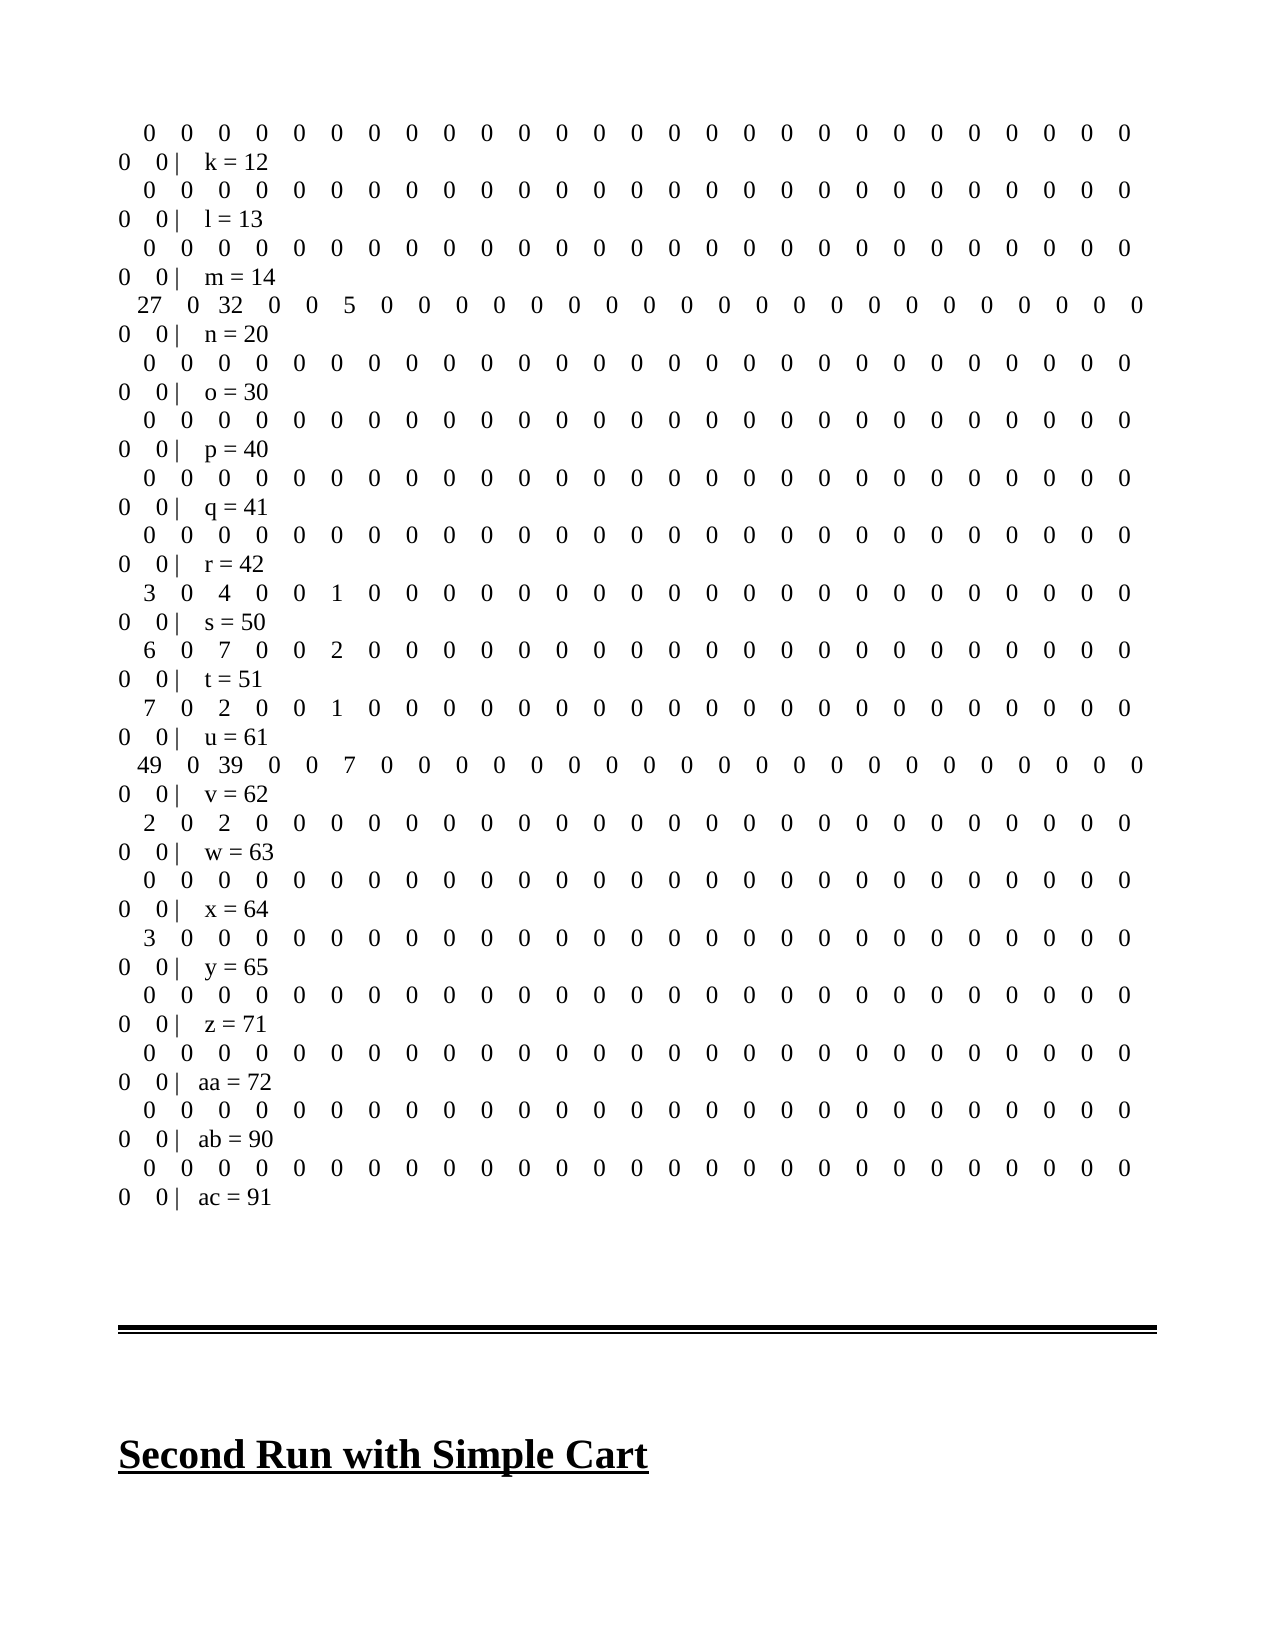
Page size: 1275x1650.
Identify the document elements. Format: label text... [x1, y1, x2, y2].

text 49 0 39 0 0 7 0 0 0 0 0 0 0 0 0 0 0 0 0 0 0 0 0 0 0 0 0 0 0 | v = 62 [118, 751, 1157, 808]
text 27 0 32 0 0 5 0 0 0 0 0 0 0 0 0 0 0 0 0 0 0 0 0 0 0 0 0 0 0 | n = 20 [118, 291, 1157, 348]
text Second Run with Simple Cart [118, 1430, 1157, 1478]
text 0 0 0 0 0 0 0 0 0 0 0 0 0 0 0 0 0 0 0 0 0 0 0 0 0 0 0 0 0 | k = 12 [118, 118, 1157, 176]
text 0 0 0 0 0 0 0 0 0 0 0 0 0 0 0 0 0 0 0 0 0 0 0 0 0 0 0 0 0 | l = 13 [118, 176, 1157, 233]
text 0 0 0 0 0 0 0 0 0 0 0 0 0 0 0 0 0 0 0 0 0 0 0 0 0 0 0 0 0 | r = 42 [118, 521, 1157, 578]
text 0 0 0 0 0 0 0 0 0 0 0 0 0 0 0 0 0 0 0 0 0 0 0 0 0 0 0 0 0 | o = 30 [118, 348, 1157, 406]
text 0 0 0 0 0 0 0 0 0 0 0 0 0 0 0 0 0 0 0 0 0 0 0 0 0 0 0 0 0 | x = 64 [118, 866, 1157, 923]
text 0 0 0 0 0 0 0 0 0 0 0 0 0 0 0 0 0 0 0 0 0 0 0 0 0 0 0 0 0 | ac = 91 [118, 1153, 1157, 1211]
text 0 0 0 0 0 0 0 0 0 0 0 0 0 0 0 0 0 0 0 0 0 0 0 0 0 0 0 0 0 | z = 71 [118, 981, 1157, 1038]
text 0 0 0 0 0 0 0 0 0 0 0 0 0 0 0 0 0 0 0 0 0 0 0 0 0 0 0 0 0 | q = 41 [118, 463, 1157, 521]
text 2 0 2 0 0 0 0 0 0 0 0 0 0 0 0 0 0 0 0 0 0 0 0 0 0 0 0 0 0 | w = 63 [118, 808, 1157, 866]
text 3 0 4 0 0 1 0 0 0 0 0 0 0 0 0 0 0 0 0 0 0 0 0 0 0 0 0 0 0 | s = 50 [118, 578, 1157, 636]
text 6 0 7 0 0 2 0 0 0 0 0 0 0 0 0 0 0 0 0 0 0 0 0 0 0 0 0 0 0 | t = 51 [118, 636, 1157, 693]
text 0 0 0 0 0 0 0 0 0 0 0 0 0 0 0 0 0 0 0 0 0 0 0 0 0 0 0 0 0 | ab = 90 [118, 1096, 1157, 1153]
text 0 0 0 0 0 0 0 0 0 0 0 0 0 0 0 0 0 0 0 0 0 0 0 0 0 0 0 0 0 | m = 14 [118, 233, 1157, 291]
text 7 0 2 0 0 1 0 0 0 0 0 0 0 0 0 0 0 0 0 0 0 0 0 0 0 0 0 0 0 | u = 61 [118, 693, 1157, 751]
text 0 0 0 0 0 0 0 0 0 0 0 0 0 0 0 0 0 0 0 0 0 0 0 0 0 0 0 0 0 | p = 40 [118, 406, 1157, 463]
text 0 0 0 0 0 0 0 0 0 0 0 0 0 0 0 0 0 0 0 0 0 0 0 0 0 0 0 0 0 | aa = 72 [118, 1038, 1157, 1096]
text 3 0 0 0 0 0 0 0 0 0 0 0 0 0 0 0 0 0 0 0 0 0 0 0 0 0 0 0 0 | y = 65 [118, 923, 1157, 981]
